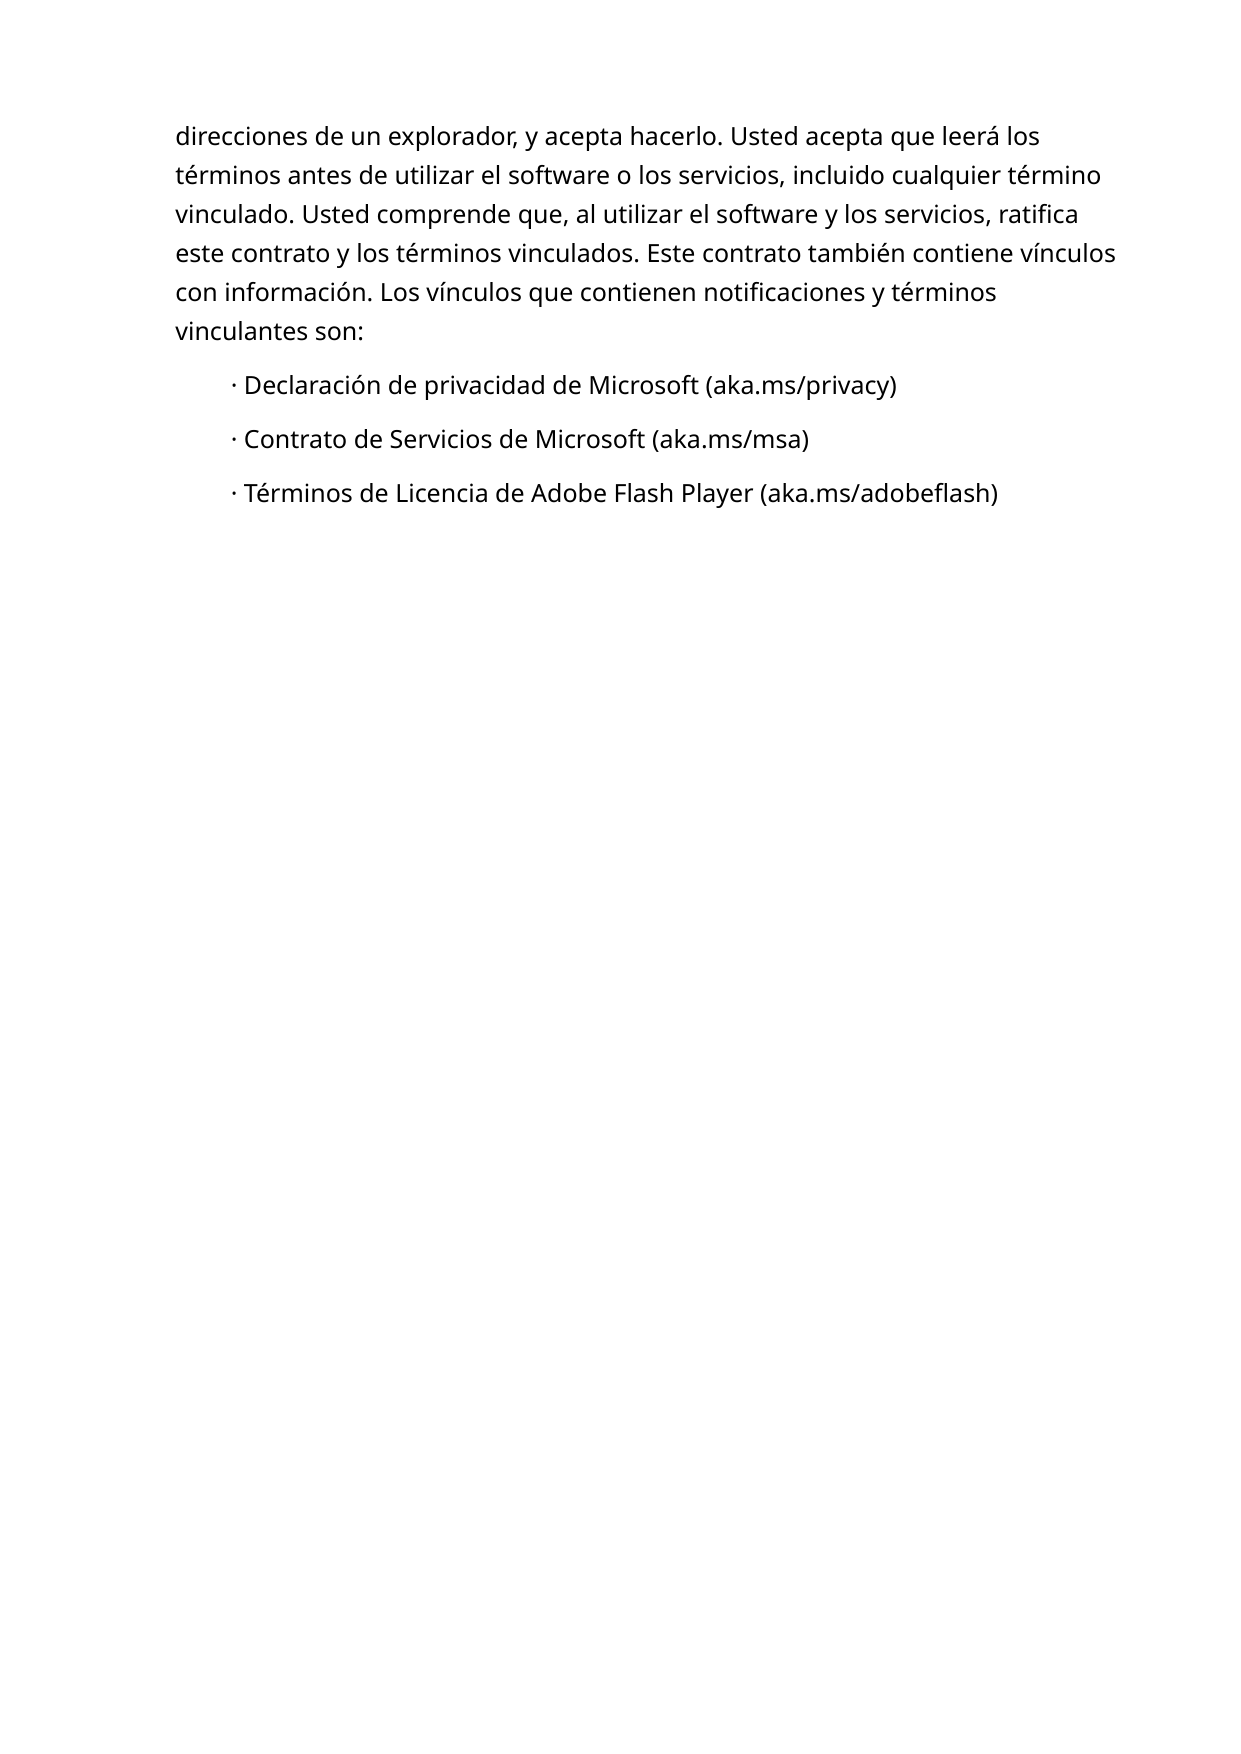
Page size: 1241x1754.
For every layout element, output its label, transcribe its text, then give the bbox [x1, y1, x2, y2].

text · Contrato de Servicios de Microsoft (aka.ms/msa) [231, 421, 1122, 456]
text · Términos de Licencia de Adobe Flash Player (aka.ms/adobeflash) [231, 475, 1122, 509]
text · Declaración de privacidad de Microsoft (aka.ms/privacy) [231, 368, 1122, 402]
text direcciones de un explorador, y acepta hacerlo. Usted acepta que leerá los términos antes de utilizar el software o los servicios, incluido cualquier término vinculado. Usted comprende que, al utilizar el software y los servicios, ratifica este contrato y los términos vinculados. Este contrato también contiene vínculos con información. Los vínculos que contienen notificaciones y términos vinculantes son: [118, 118, 1122, 348]
